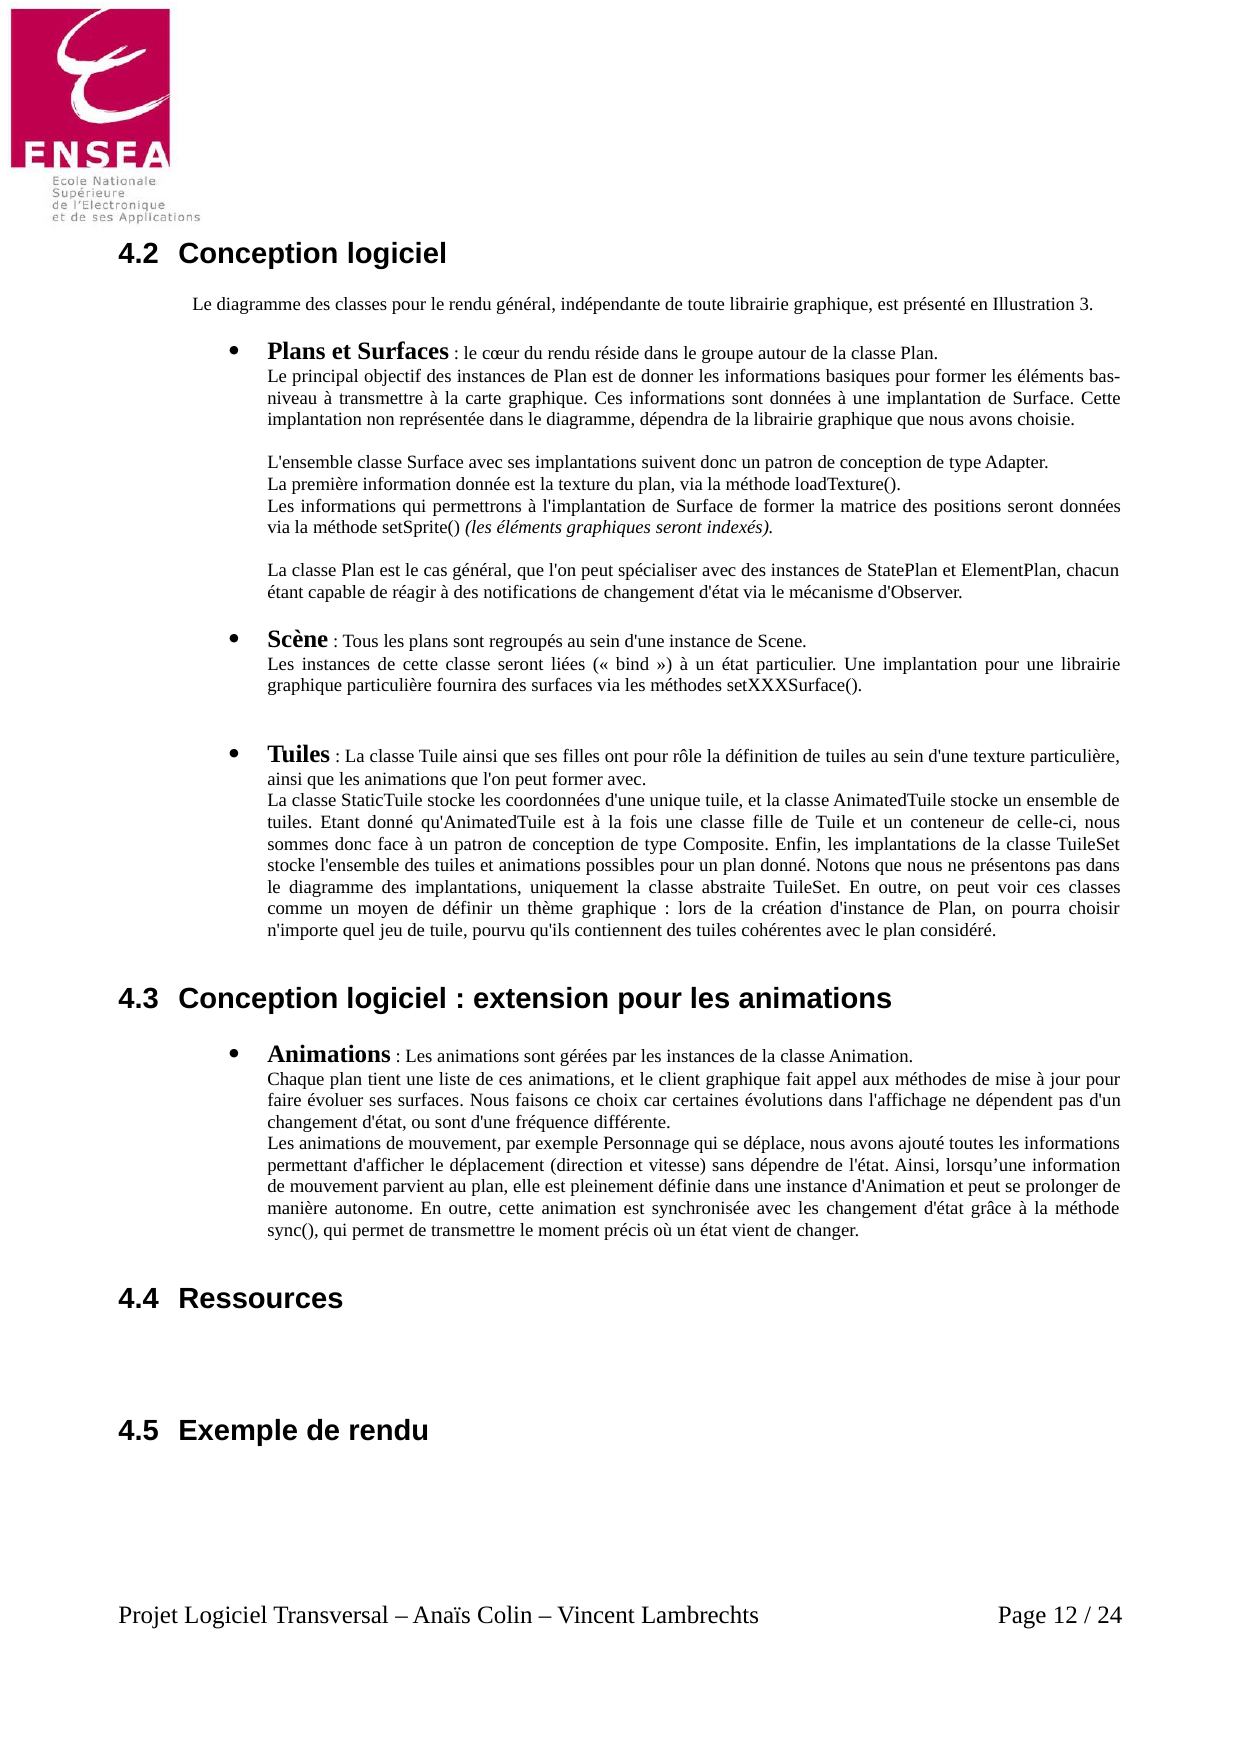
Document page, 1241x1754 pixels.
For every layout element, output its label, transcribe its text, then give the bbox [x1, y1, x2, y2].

text Chaque plan tient une liste de ces animations, et le client graphique fait appel aux méthodes de mise à jour pour faire évoluer ses surfaces. Nous faisons ce choix car certaines évolutions dans l'affichage ne dépendent pas d'un changement d'état, ou sont d'une fréquence différente. [267, 1067, 1122, 1132]
list Plans et Surfaces : le cœur du rendu réside dans le groupe autour de la classe Plan. [229, 336, 1122, 365]
text La première information donnée est la texture du plan, via la méthode loadTexture(). [267, 473, 1122, 494]
text La classe Plan est le cas général, que l'on peut spécialiser avec des instances de StatePlan et ElementPlan, chacun étant capable de réagir à des notifications de changement d'état via le mécanisme d'Observer. [267, 559, 1122, 602]
subtitle Conception logiciel [118, 236, 1122, 270]
list Scène : Tous les plans sont regroupés au sein d'une instance de Scene. [229, 624, 1122, 653]
text L'ensemble classe Surface avec ses implantations suivent donc un patron de conception de type Adapter. [267, 451, 1122, 473]
text Les instances de cette classe seront liées (« bind ») à un état particulier. Une implantation pour une librairie graphique particulière fournira des surfaces via les méthodes setXXXSurface(). [267, 653, 1122, 696]
text Les animations de mouvement, par exemple Personnage qui se déplace, nous avons ajouté toutes les informations permettant d'afficher le déplacement (direction et vitesse) sans dépendre de l'état. Ainsi, lorsqu’une information de mouvement parvient au plan, elle est pleinement définie dans une instance d'Animation et peut se prolonger de manière autonome. En outre, cette animation est synchronisée avec les changement d'état grâce à la méthode sync(), qui permet de transmettre le moment précis où un état vient de changer. [267, 1132, 1122, 1240]
subtitle Conception logiciel : extension pour les animations [118, 982, 1122, 1015]
text Le principal objectif des instances de Plan est de donner les informations basiques pour former les éléments bas-niveau à transmettre à la carte graphique. Ces informations sont données à une implantation de Surface. Cette implantation non représentée dans le diagramme, dépendra de la librairie graphique que nous avons choisie. [267, 365, 1122, 430]
text Les informations qui permettrons à l'implantation de Surface de former la matrice des positions seront données via la méthode setSprite() (les éléments graphiques seront indexés). [267, 494, 1122, 538]
list Tuiles : La classe Tuile ainsi que ses filles ont pour rôle la définition de tuiles au sein d'une texture particulière, ainsi que les animations que l'on peut former avec. [229, 739, 1122, 789]
text Le diagramme des classes pour le rendu général, indépendante de toute librairie graphique, est présenté en Illustration 3. [118, 293, 1122, 315]
list Animations : Les animations sont gérées par les instances de la classe Animation. [229, 1039, 1122, 1067]
subtitle Ressources [118, 1281, 1122, 1315]
text La classe StaticTuile stocke les coordonnées d'une unique tuile, et la classe AnimatedTuile stocke un ensemble de tuiles. Etant donné qu'AnimatedTuile est à la fois une classe fille de Tuile et un conteneur de celle-ci, nous sommes donc face à un patron de conception de type Composite. Enfin, les implantations de la classe TuileSet stocke l'ensemble des tuiles et animations possibles pour un plan donné. Notons que nous ne présentons pas dans le diagramme des implantations, uniquement la classe abstraite TuileSet. En outre, on peut voir ces classes comme un moyen de définir un thème graphique : lors de la création d'instance de Plan, on pourra choisir n'importe quel jeu de tuile, pourvu qu'ils contiennent des tuiles cohérentes avec le plan considéré. [267, 789, 1122, 940]
subtitle Exemple de rendu [118, 1413, 1122, 1447]
